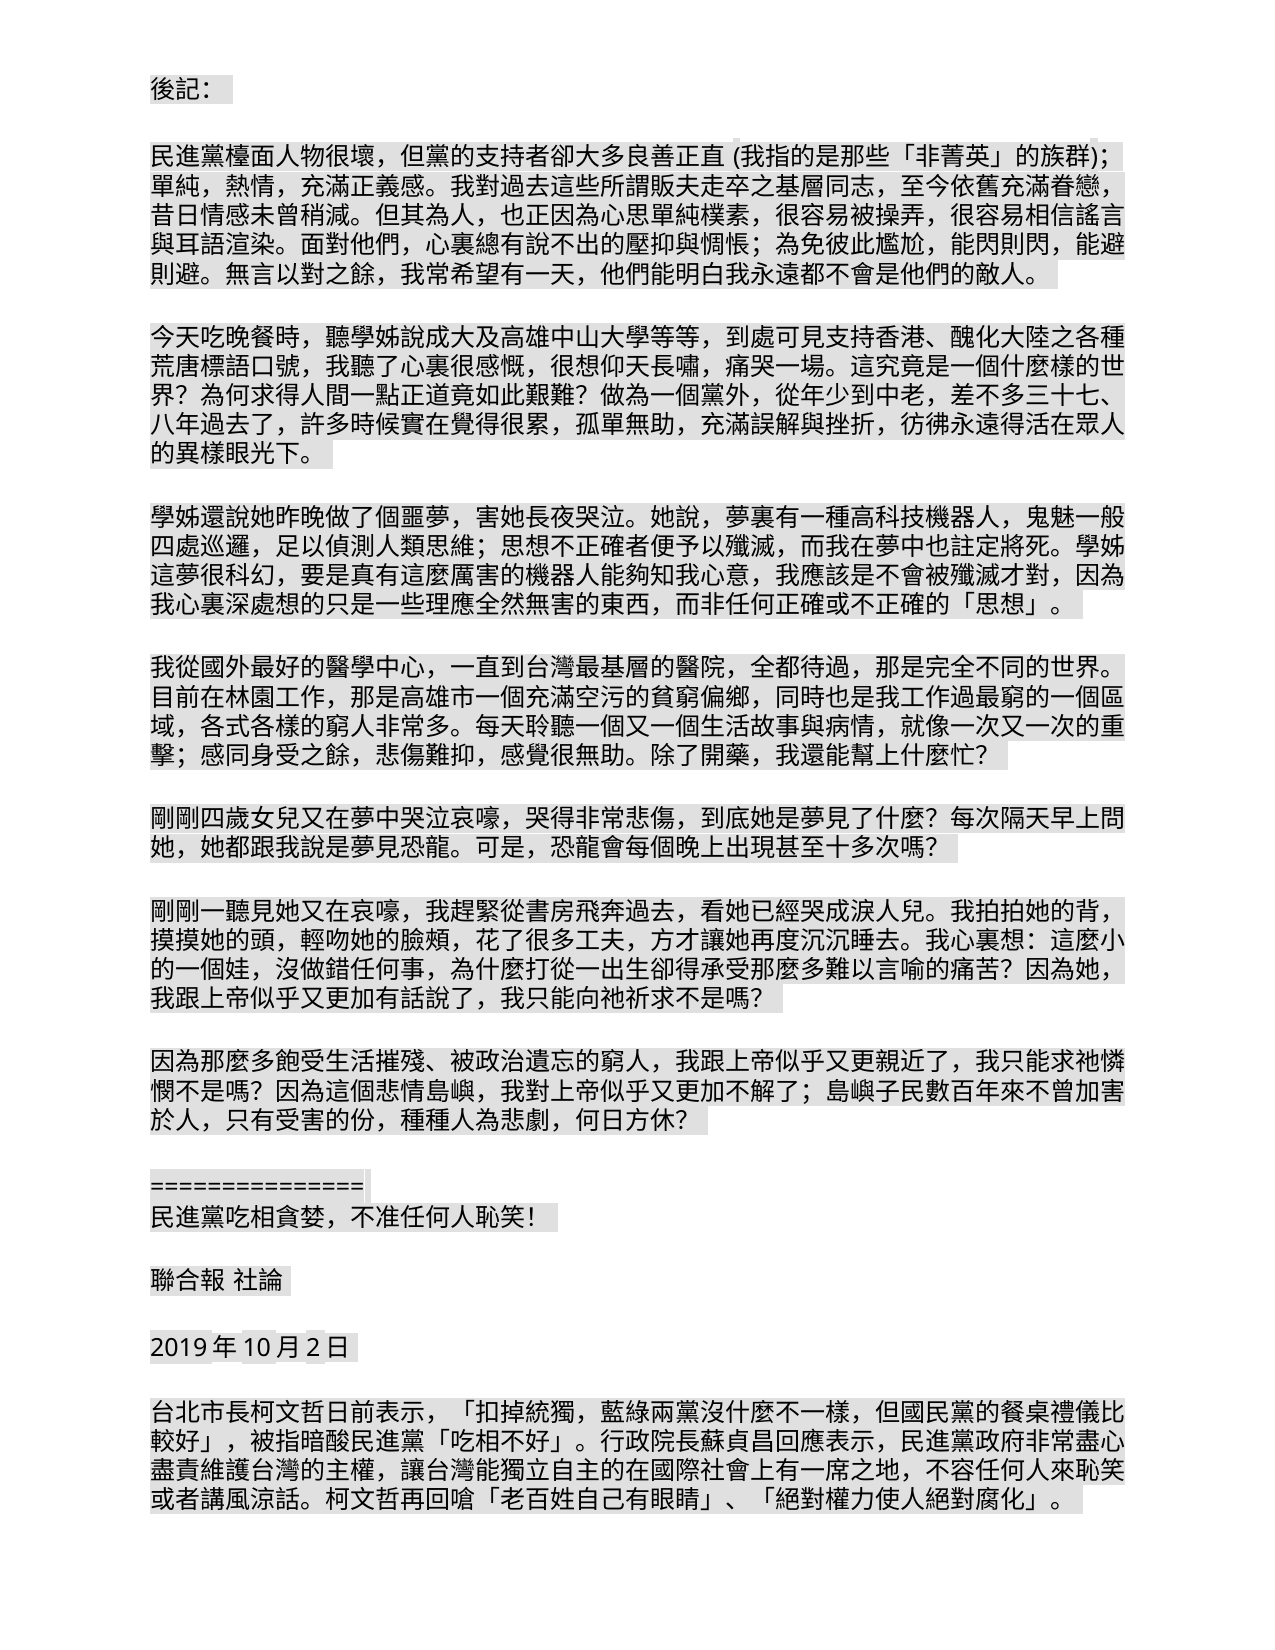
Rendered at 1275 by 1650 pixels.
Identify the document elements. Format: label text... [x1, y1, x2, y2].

text 卡韓政變 (178)：民進黨簡史 陳真 2019. 10. 04. 聯合報底下這篇社論寫得很好，但有一點必須澄清：台灣如果有什麼民主自由，並非民進黨的功勞，而是黨外人士及無數黨外支持群眾的生命、自由與血汗所換來。民進黨不但沒有功勞，而且在創黨後短短數年內便迅速質變腐化，攬功奪權，出賣理想，圖謀私利。 尤有甚者，在過去大約二十年來，倒行逆施，吃相難看，不顧廉恥。而且，從一個推崇左傾理念的政黨，變成極右法西斯，致力於挑撥族群仇恨與對立，視普世價值如無物，不擇手段，謀取私人權位與暴利；一味歪曲是非，操弄史實，美化自身，醜化異己，瘋狂收割前人心血攬為己有，甚且變本加厲破壞改革成果，大開文明倒車，可謂好話說盡，壞事做絕；諸多惡行，更甚昔日國民黨。 我第一次提出退黨是在 1988年的5月，距創黨之日短短不到兩年。後來決定不退是因為剛好遇到520農民流血事件。菊姐說，「發生這樣的事，你還有心情退黨？你這不是在打擊士氣嗎？」而我之所以1988 年就想退黨，主要就是因為那時候的民進黨其實就已經不在乎什麼買票、賄選、關說與包工程；甚至一方面批評國民黨搞特權，自身卻又以享有特權為榮。 當時促使我想退黨的一個近因衝擊是，在一次黨務會議上，我發言說，「本黨居然有人在買票！黨中央都不想處理嗎？」沒想到，我所熟識的當年黨主席姚嘉文竟然回應說：那些都是「小節」，「做大事者不拘小節，推翻國民黨才是大目標」。會議後，他私下拉我到角落，進一步對我侃侃而談這番「大」道理。但是對我而言，政治之乾淨、清廉與正直以及為人民謀取長遠福利，才是從政目標。 六年之後，也就是1994 年的 228 那一天，我才終於退黨。不過，那時候已經沒有人在乎我退不退黨了，因為那時候的民進黨已經如日中天，入黨者好處多多，前途輝煌，正是一門無本買賣的好生意。 從創黨到退黨，短短幾年之間，我清楚意識到一點：為民謀利從來都不是所謂同志們的目標 (更不用說什麼犧牲奉獻了)；為己謀取私利與權力，才是唯一目標；而一切美好理想則只是謀取一己之私的手段。這樣一種心態與現象，迅速瀰漫整個黨，直至臭不可聞。 簡單這麼說，民進黨在1986年 9月 28 日成立之後短短三、五年內，事實上就已充滿蚊子、蒼蠅與蟑螂，開始效法舊國民黨的腐敗，貪婪程度更是青出於藍；隨著政治的日漸開放，權位誘惑日甚，更是以光速般的速度腐爛，但卻學到一身政治操弄與選舉致勝的高超本領，造謠抹黑，無惡不作，行事不擇手段；擅長設定議題，挑撥階級對立與族群仇恨，以捍衛民主自由與弱勢正義之名，行撈錢奪權之實；並且擅於抗爭，做秀表演能力極強，藉以創造個人政治資源與知名度，把一切關於社運之美好理想，全拿來當成一種為個人服務的政治工具及權力敲門磚。 尤有甚者，打從大約 1998 年開始，更是在國民黨黑金教父李登輝的大力合作與推動下 (包括更早之前，大約八零年代末，由李登輝提供民進黨鉅額金錢以發展所謂本土路線)，展開最厲害的一項政治操弄法寶之戰略定位，亦即仇中反華；名為「愛台灣」，實則挑撥族群仇恨，藉以妖魔化異己。其立論依據是這樣：在這島上，隨著人口凋零，外省人將越來越少，而本省人則始終佔絕大多數，因此，進行仇中反華的族群操弄，必然將在選舉上穩操勝券。 而我也就是在 1998-1999 年這樣一種仇中反華戰略藍圖開展之際，決定和這個黨對立，從此和幾乎所有昔日同志，一刀兩斷。 從 1998 年到今天，隨著媒體與教育的全面掌控，全面「綠」化，打著民主自由與公義之名，虛構歷史，歪曲歷史，美化自身，妖魔化對手，全面造謠，全面醜化；仇中反華的政治操弄更是不斷升級，無往不利，成為一種選舉必勝的法寶。 這一切當然不是民進黨所能辦到，而是美國打壓中國崛起之一手策畫。台灣的真正統治者，就如阿扁所說，是「美國在台軍政府」，是 CIA；台灣事實上就是美國人的準軍事殖民地，用來攻擊中國的一顆人肉炸彈，甚至人肉核彈，戰略地位極其關鍵而重要。 至於民進黨，在阿扁成功取得政權後，事實上就已經成為以李登輝黑金勢力為首之「舊國民黨」借屍還魂的一具軀殼，國、民兩黨開始大規模公開政治雜交、混血，基因重組。你看，檯面上這些人，包括當今權力最大的蔡英文及陳明文這兩位 (當然還有其他一大堆人，族繁不及備載)，套句民進黨的流行指控用語，不就都是所謂「黨國餘孽」嗎？都是幾年前看準政治風向才跳槽，瞬間由藍轉綠，由統轉獨，看中的就是仇中反華這張政治操弄王牌無往不利的威力，藉以奪權撈錢。 另外則是一些同樣是把政治當成一種撈錢奪權事業的所謂參與者，例如吃相極其難看的新潮流中生代與新生代 (邱義仁之後的那些人)，幾乎全數都當大官、董事長，附隨者眾，雞犬昇天，佔盡肥缺，至少也都能撈到一官半職，當個地方局處首長什麼的。而且膽子特大，非法濫權，法律根本不看在眼裏；把國家資源與社會公器當成自家戰利品，賣官鬻爵，為所欲為，貪婪無度毫無底線。 柯文哲說得對，國民黨的「餐桌禮儀」比較好，民進黨吃相太難看。十幾年前就有這麼一個笑話，話說國民黨貪污舞弊就像拿湯匙喝湯，暗中偷吃點肉，但仍有點羞恥心，很斯文。但是民進黨卻是絲毫不顧吃相，爭先恐後，大家拼命開怪手 (挖土機) 來，金山銀山整座挖比較快，用湯匙吃太慢了。 我們黨外人士用青春、血汗的痛苦代價所爭取來的一切改革，幾乎全數被民進黨所摧毀。黨外對於舊國民黨的一切批評與改革，民進黨藉以篡奪、換取個人權位之後，卻幹得比舊國民黨還更加齷齪與荒唐，例如分贓酬庸之貪婪無恥程度，跡近瘋狂；不但雞犬昇天，而且肥水不落外人田，全家大小一起撈；上萬個官位大家分，無數公家資源大家搶，就像古時候攻城掠地後打家劫舍自行封官鬻爵那樣一種末日景象。 比方說新潮流的創流大老吳乃仁，夜夜笙歌，酒色之際喬權力喬利益喬位置喬人馬，自己女兒當台苯董事長，自己兒子當台苯董事，自己太太當台苯顧問，上千萬年薪，錢多事少離家近，無專長可，免經驗可，啥事也不用幹便數千萬入袋，憑什麼？台苯是他家開的公司嗎？ 至於黨外所深惡痛絕的黑白掛勾、官商勾結、變更地目炒地皮、圍標綁標包工程、回扣關說特權橫行等等等，更是民進黨的家常便飯；幾乎過去一切批評國民黨之醜陋惡行，自己卻全部如法炮製，甚且變本加厲。 比方說，黨外批評舊國民黨司法不獨立，法院是國民黨開的，法官效忠於黨而不是依法辦事。黨外改革之後，國民黨退出司法，當民進黨把權力搶了，如今法院卻變成是民進黨開的，效忠於黨，而不是效忠於人民所託付的法律秩序與法治精神。 比方說，黨外批評舊國民黨控制教育，政治污染校園，於是國民黨退出了，民進黨卻大舉入侵校園，掌控教育人事與資源，服務一黨之私，並洗腦學生，以學生充當政治工具，把每個學校變成黨校；綠營主導之政治活動及置入行銷式之「假學術真政治」活動，在校園完全橫行無阻。 比方說，黨外批評舊國民黨控制媒體，要求黨政軍退出。於是國民黨真的退出了，民進黨卻大舉入侵，徹底掌控媒體到近乎滴水不漏的程度，整個島內媒體幾乎全數變成黨的宣傳機器，每天造謠抹黑、挑撥族群仇恨，鼓吹仇中反華，污衊一切黨的異己，完全喪失媒體應有的基本誠信與正直。那不是媒體，那是一種洗腦機器，一種造謠抹黑鼓吹仇中反華煽動仇恨異己的政治工具。 就連民進黨最愛吹噓的言論自由也一樣大開文明倒車，一方面表彰鄭南榕追求言論自由的精神，一方面卻又想方設法扼殺言論自由的空間，甚至以法律對付異己。 比方說，黨外反戒嚴，更反對取代戒嚴令所制定之國安法。鄭南榕以及死在我懷裏的好友詹益樺，更是誓死反對，兩人一前一後為此自焚。早期的民進黨同樣也為了反對國安法發動一系列抗爭，如今大權在握，卻不但不廢國安法，反而還把它修訂得更加法西斯，更加荒唐離譜；以防範所謂「中共同路人」之名，妖魔化異己言論，醜化兩岸交流，藉以製造寒蟬效應，以捍衛一黨政權。 更荒唐的是，以捍衛人權為名，行政治打壓之實。一方面平反所有政治案件，刻意誇大渲染，包括幾十年前的匪諜案也統統說是冤獄假案，全是國民黨傷害人權的惡行，一方面卻又拼命制定法律，以防範「中共同路人」之名，嚇阻兩岸民間交流；所謂欲加之罪何患無詞，不惜製造更多政治案件，妖魔化任何批評民進黨仇中反華的聲音。 我如果要把一切大開文明倒車的例子講完，恐怕得寫成一套系列叢書。這一大夥人，不管來自哪個派系、哪個政黨，組成了現在這樣一個民進黨，與其說它是一個黨，不如說是一個結合黑道與財閥的政治幫派組合，一個貪贓枉法的特權犯罪集團，缺乏任何基本信念與價值，把一切理想與理念視為奪權撈錢的手段；幫派凝聚力極強，對外則敵我意識分明，互相掩護，奉行分贓政治與權位世襲，唯利是圖，蠶食鯨吞整個島嶼。 這就是民進黨，寫來滿紙污穢。我其實很不喜歡寫，之所以寫它只是想說，你要支持什麼黨或什麼人都行，但你若真心在乎他，那就應該督促他，讓他往好的方向走，而不是一味袒護其惡行。這就好像你若真心愛你的小孩或親友，你一定會希望他千萬不要學壞，不要作奸犯科，不要吸毒，不要偷搶拐騙，應該好好做人，行事正直，回報社會。 這道理會很難懂嗎？你若真的在乎一個黨，你會希望看到一堆人渣篡奪把持這個黨，然後每天貪贓枉法胡作非為嗎？縱容或袒護這樣一種腐敗，除了肥了人渣歹徒們之外，卻傷害了社會大眾的長遠福祉，對誰能有什麼益處呢？難道你真的會相信這樣一些貪得無饜的政客會為了什麼神聖政治主張而犧牲奉獻？他們平常連一點點私利都絲毫不放過，吃銅吃鐵什麼都要吃，難道你還真相信他們有著什麼真實的理想或信念？ 被騙一次很正常，被騙兩次算是很老實，如果被騙三百次，那就不是騙子的問題，而是被騙的人美感與道德感或智能上出了問題。 後記： 民進黨檯面人物很壞，但黨的支持者卻大多良善正直 (我指的是那些「非菁英」的族群)；單純，熱情，充滿正義感。我對過去這些所謂販夫走卒之基層同志，至今依舊充滿眷戀，昔日情感未曾稍減。但其為人，也正因為心思單純樸素，很容易被操弄，很容易相信謠言與耳語渲染。面對他們，心裏總有說不出的壓抑與惆悵；為免彼此尷尬，能閃則閃，能避則避。無言以對之餘，我常希望有一天，他們能明白我永遠都不會是他們的敵人。 今天吃晚餐時，聽學姊說成大及高雄中山大學等等，到處可見支持香港、醜化大陸之各種荒唐標語口號，我聽了心裏很感慨，很想仰天長嘯，痛哭一場。這究竟是一個什麼樣的世界？為何求得人間一點正道竟如此艱難？做為一個黨外，從年少到中老，差不多三十七、八年過去了，許多時候實在覺得很累，孤單無助，充滿誤解與挫折，彷彿永遠得活在眾人的異樣眼光下。 學姊還說她昨晚做了個噩夢，害她長夜哭泣。她說，夢裏有一種高科技機器人，鬼魅一般四處巡邏，足以偵測人類思維；思想不正確者便予以殲滅，而我在夢中也註定將死。學姊這夢很科幻，要是真有這麼厲害的機器人能夠知我心意，我應該是不會被殲滅才對，因為我心裏深處想的只是一些理應全然無害的東西，而非任何正確或不正確的「思想」。 我從國外最好的醫學中心，一直到台灣最基層的醫院，全都待過，那是完全不同的世界。目前在林園工作，那是高雄市一個充滿空污的貧窮偏鄉，同時也是我工作過最窮的一個區域，各式各樣的窮人非常多。每天聆聽一個又一個生活故事與病情，就像一次又一次的重擊；感同身受之餘，悲傷難抑，感覺很無助。除了開藥，我還能幫上什麼忙？ 剛剛四歲女兒又在夢中哭泣哀嚎，哭得非常悲傷，到底她是夢見了什麼？每次隔天早上問她，她都跟我說是夢見恐龍。可是，恐龍會每個晚上出現甚至十多次嗎？ 剛剛一聽見她又在哀嚎，我趕緊從書房飛奔過去，看她已經哭成淚人兒。我拍拍她的背，摸摸她的頭，輕吻她的臉頰，花了很多工夫，方才讓她再度沉沉睡去。我心裏想：這麼小的一個娃，沒做錯任何事，為什麼打從一出生卻得承受那麼多難以言喻的痛苦？因為她，我跟上帝似乎又更加有話說了，我只能向祂祈求不是嗎？ 因為那麼多飽受生活摧殘、被政治遺忘的窮人，我跟上帝似乎又更親近了，我只能求祂憐憫不是嗎？因為這個悲情島嶼，我對上帝似乎又更加不解了；島嶼子民數百年來不曾加害於人，只有受害的份，種種人為悲劇，何日方休？ =============== 民進黨吃相貪婪，不准任何人恥笑！ 聯合報 社論 2019年10月2日 台北市長柯文哲日前表示，「扣掉統獨，藍綠兩黨沒什麼不一樣，但國民黨的餐桌禮儀比較好」，被指暗酸民進黨「吃相不好」。行政院長蘇貞昌回應表示，民進黨政府非常盡心盡責維護台灣的主權，讓台灣能獨立自主的在國際社會上有一席之地，不容任何人來恥笑或者講風涼話。柯文哲再回嗆「老百姓自己有眼睛」、「絕對權力使人絕對腐化」。 老實說，這只是颱風天裡的政治口水，毫無營養。這場颱風，風不大，官威很大；雨不小，政治口水也不少。但蘇貞昌在耍官威怒責花蓮防災連不上線之餘，不忘與柯文哲互噴政治口水時顯露的心態，卻令人吃驚。 民進黨政府被指責吃相不好，蘇揆辯稱盡心盡責維護主權，這什麼邏輯？難道高唱維護主權，就可以搶官卡位，貪婪無度，不顧吃相？蘇貞昌的回應，牛頭不對馬嘴，不但畫錯重點，根本就是顧左右而言他。 按照蘇貞昌的邏輯，似乎是說民進黨多少人犧牲個人自由，打破國民黨威權統治，台灣才能走到民主、自由、開放，所以不論什麼作為，也不容恥笑。蘇貞昌邏輯背後的心態，這是民進黨打來的天下，所以「國家就是我家」；這是人民欠民進黨的，所以不容質疑。去年九合一選舉重挫後，民進黨代理主席林右昌還說，「台灣人民已經不欠民進黨」；如今蔡英文選情回穩，蘇貞昌又回頭向台灣人民討債了。 民進黨吃相凶狠，即使去年九合一選舉已經把「吳音寧們」以及民進黨派系打手，教訓了一頓，但民進黨何曾在乎？就像從總統府私菸案到英系大將陳明文的三百萬行李箱，總會有人掩護，有人圍事，有人築防火牆，還會有人指導辦案。 蘇貞昌的回應，反映了民進黨從來不怕吃相不好，只怕吃慢吃不撐的關鍵：只須轉移焦點，搶搭「芒果乾」（亡國感）列車，把所有失政問題都引導到反中戰場上。掛起「愛台灣，顧主權」的招牌，任何對國政的質疑，不是假新聞，就是有「中共代理人」之嫌。反中成為民進黨政府失政敗德的遮羞布，不但遮住難看的吃相，還掩蓋滿桌的杯盤狼藉。 諷刺的是，蘇貞昌極力強調維護台灣主權，讓台灣能獨立自主的在國際社會上有一席之地，但這除了是空話大話外，蔡政府在國際上維護了什麼台灣主權？三年來丟掉七個邦交國，五天接連斷交兩國，被國際組織拒於門外；台灣在國際社會上原有的一席之地，已被壓縮得幾無容身的空間，蘇貞昌居然還拿來說嘴。 民進黨政府最能炫耀的是台美關係突破升級，但這又恰好與它所強調的「獨立自主」背道而馳。蔡政府愈來愈仰賴不願與台灣復交的美國，來維護台灣的邦交；台灣自甘淪為美國抗中的戰略棋子，盼望美國透過「台北法案」等工具，威脅台灣友邦不得轉向北京，蔡英文總統的踏實外交，只能躲在美國棍棒外交的羽翼下。但蔡英文才滿口感謝，「台北法案」新版內容已大幅縮水，仍是口惠成分多。至於「小弟弟」外交部長吳釗燮，見到「最敬愛的大哥哥」日本駐台代表就矮一截，這也是台灣「獨立自主」的外交實踐？ 說穿了，蔡政府的兩岸與外交操作，一是反中仇中，二是仗美嗆中，三是賣芒果乾，最後是催化選票。蔡政府思考的重點是，如何利用升高的兩岸情勢，轉移失政質疑，壓制內部異議，進而把兩岸危機與外交赤字轉化成蔡英文的選票紅利，而亡國感就是其中的酵母粉和催化劑。 中國大陸外長王毅被問到挖台灣邦交國是否在幫蔡英文連任，也不再考慮台灣民心，兩度回答說「這什麼邏輯？」；顯然北京的知台主政者還看不懂台灣的選舉邏輯，也還難與台灣民眾心靈契合。不過，蘇貞昌在颱風天大噴的政治口水，也許有助於王毅看懂「這什麼邏輯」。 [150, 75, 1125, 1548]
